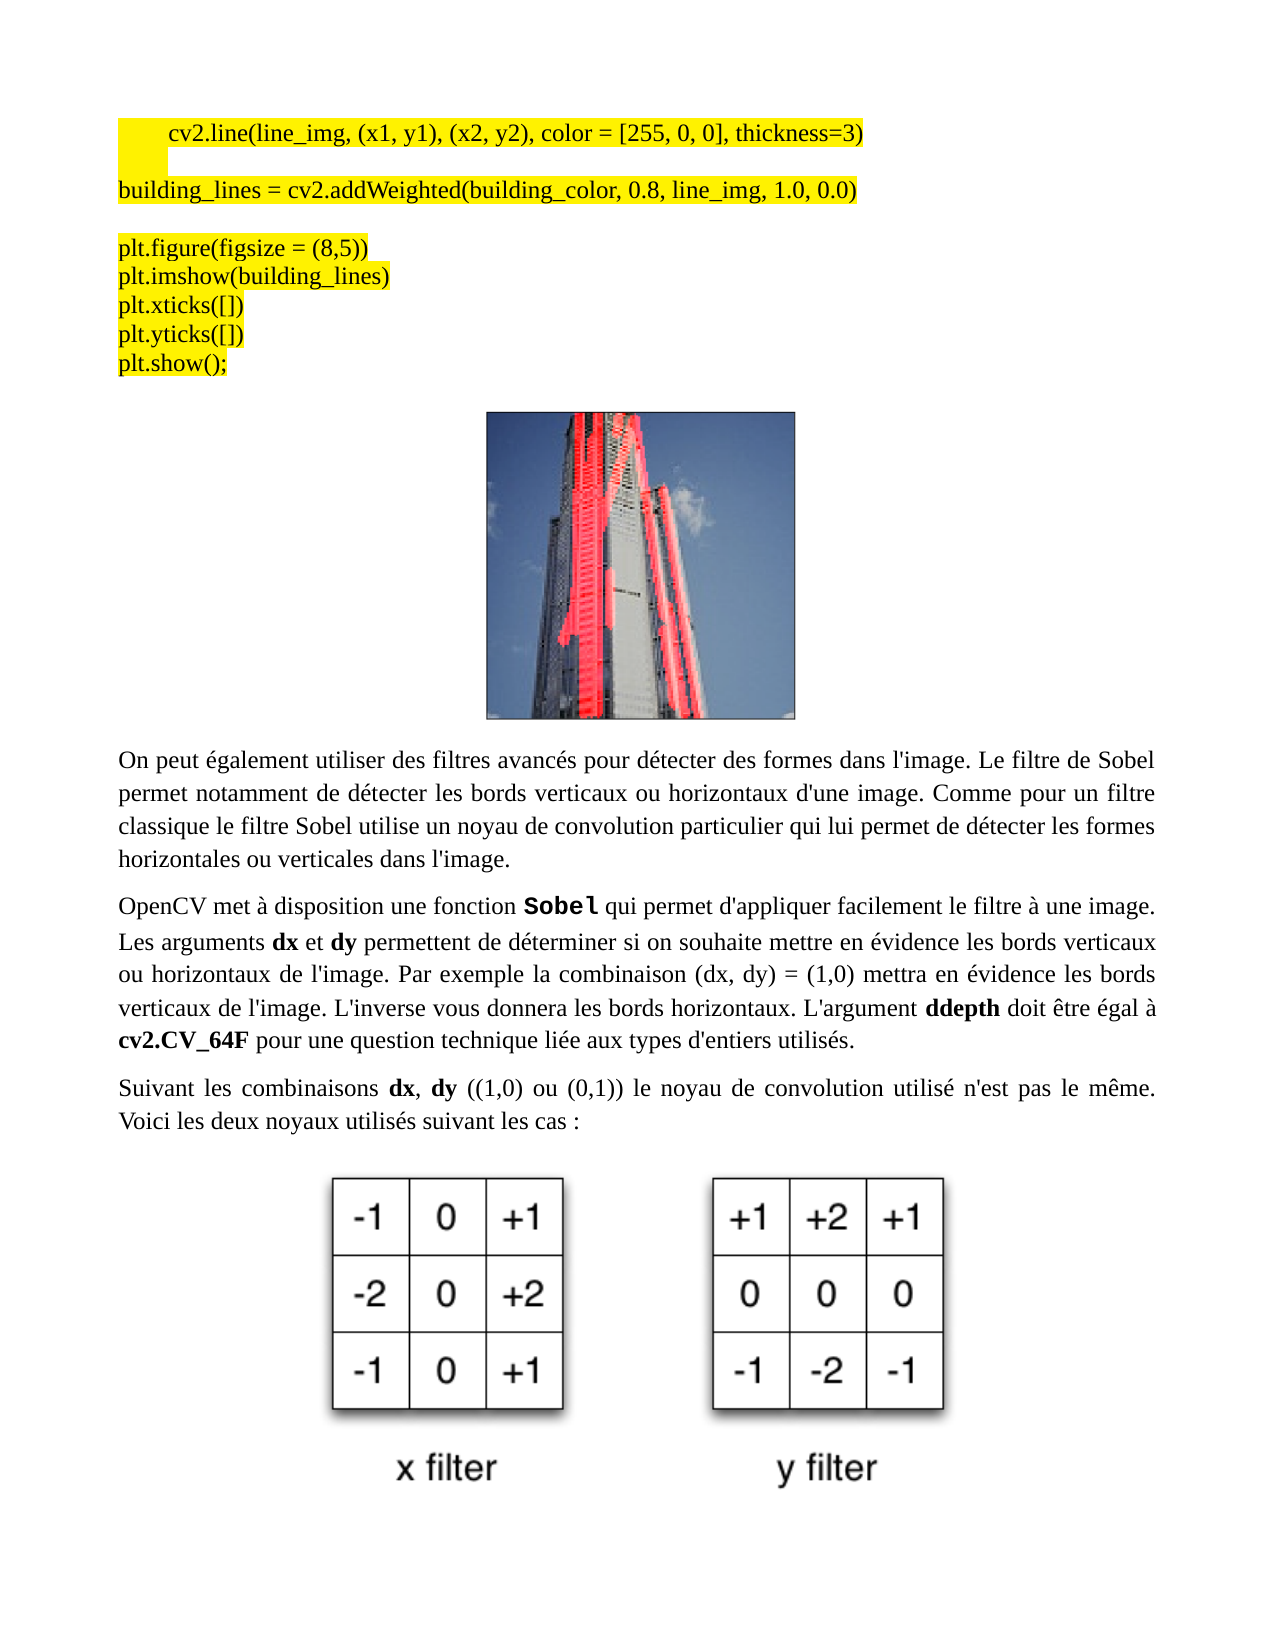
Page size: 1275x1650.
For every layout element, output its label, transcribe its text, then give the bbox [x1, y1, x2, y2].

picture [474, 404, 801, 731]
text Suivant les combinaisons dx, dy ((1,0) ou (0,1)) le noyau de convolution utilisé n'est pas le même. Voici les deux noyaux utilisés suivant les cas : [118, 1073, 1157, 1135]
text plt.figure(figsize = (8,5)) [118, 233, 1157, 261]
text plt.yticks([]) [118, 319, 1157, 348]
text cv2.line(line_img, (x1, y1), (x2, y2), color = [255, 0, 0], thickness=3) [118, 118, 1157, 147]
text plt.imshow(building_lines) [118, 261, 1157, 290]
text building_lines = cv2.addWeighted(building_color, 0.8, line_img, 1.0, 0.0) [118, 176, 1157, 204]
text plt.xticks([]) [118, 290, 1157, 319]
text On peut également utiliser des filtres avancés pour détecter des formes dans l'image. Le filtre de Sobel permet notamment de détecter les bords verticaux ou horizontaux d'une image. Comme pour un filtre classique le filtre Sobel utilise un noyau de convolution particulier qui lui permet de détecter les formes horizontales ou verticales dans l'image. [118, 745, 1157, 873]
picture [301, 1153, 974, 1504]
text plt.show(); [118, 348, 1157, 376]
text OpenCV met à disposition une fonction Sobel qui permet d'appliquer facilement le filtre à une image. Les arguments dx et dy permettent de déterminer si on souhaite mettre en évidence les bords verticaux ou horizontaux de l'image. Par exemple la combinaison (dx, dy) = (1,0) mettra en évidence les bords verticaux de l'image. L'inverse vous donnera les bords horizontaux. L'argument ddepth doit être égal à cv2.CV_64F pour une question technique liée aux types d'entiers utilisés. [118, 891, 1157, 1054]
